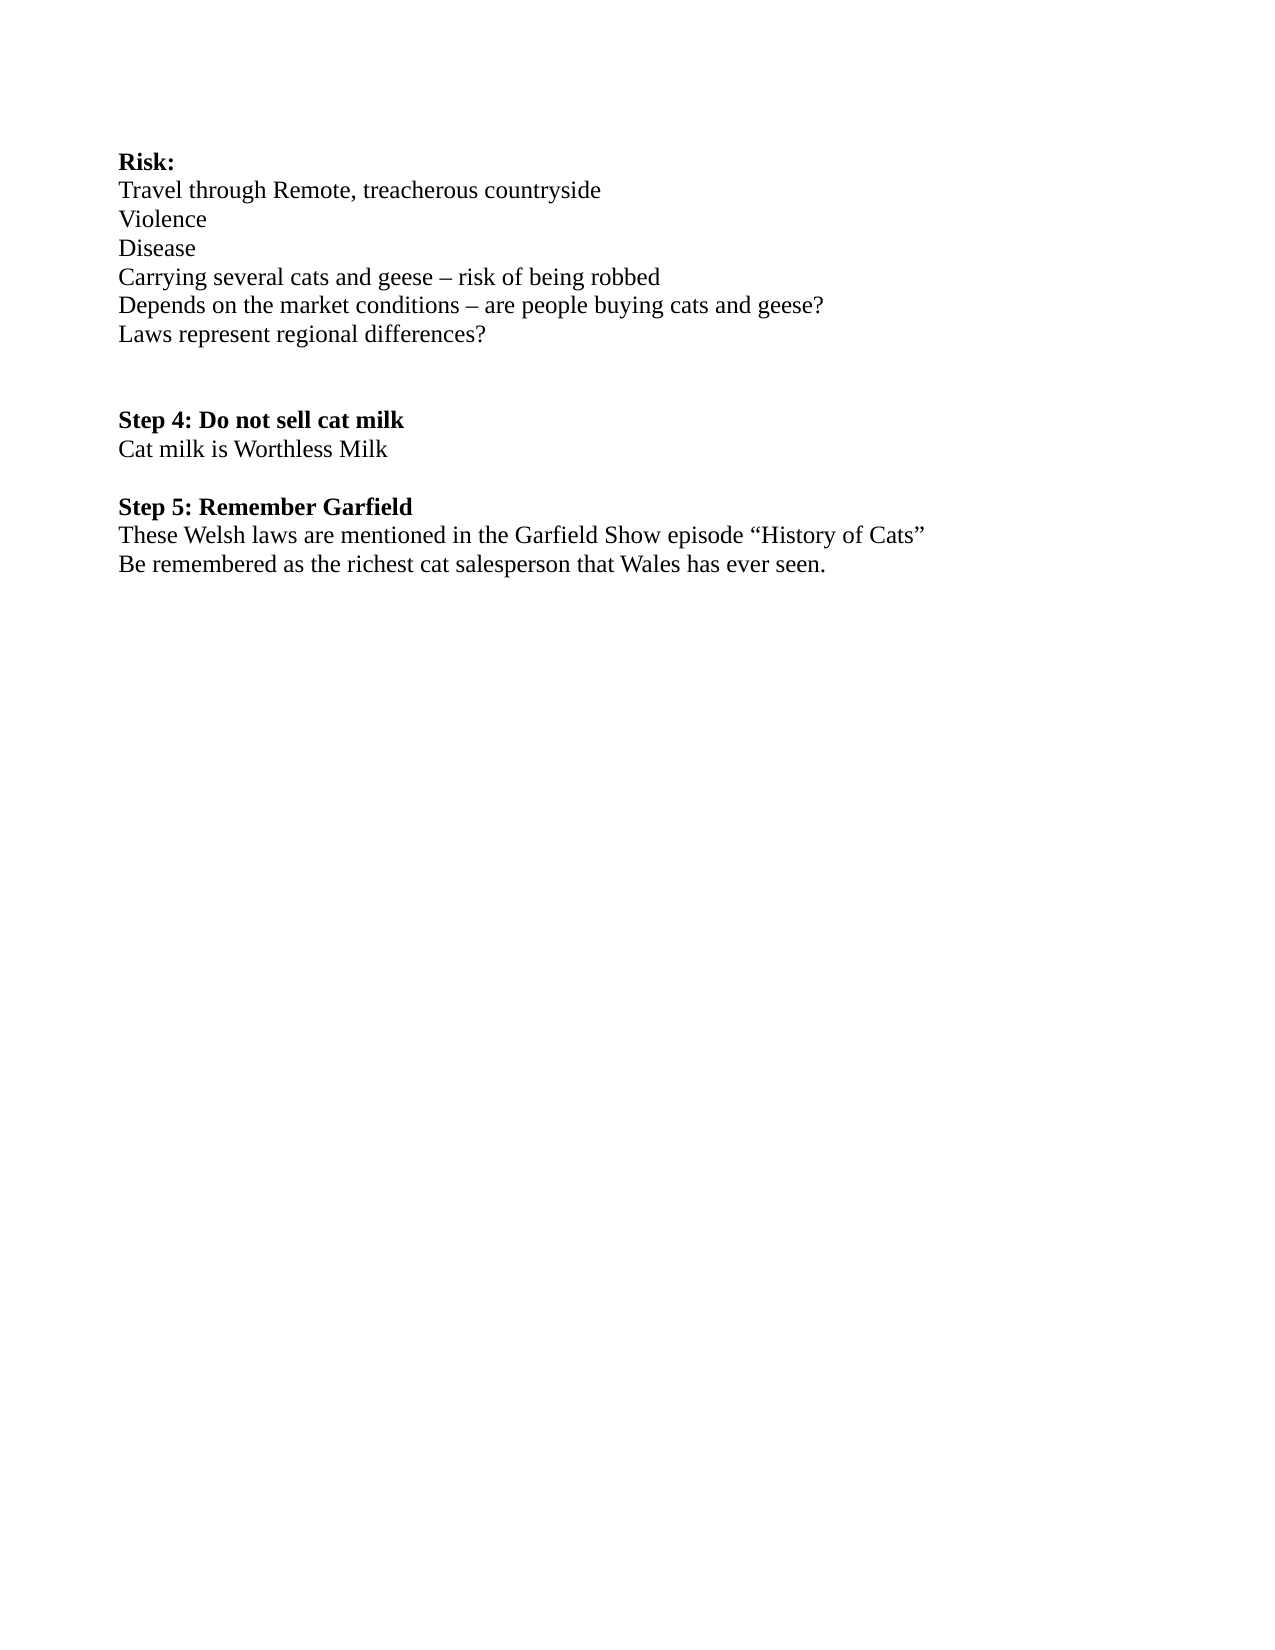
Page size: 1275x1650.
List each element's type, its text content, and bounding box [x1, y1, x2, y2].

text Travel through Remote, treacherous countryside [118, 176, 1157, 204]
text Cat milk is Worthless Milk [118, 434, 1157, 463]
text These Welsh laws are mentioned in the Garfield Show episode “History of Cats” [118, 521, 1157, 549]
text Disease [118, 233, 1157, 262]
text Step 5: Remember Garfield [118, 492, 1157, 521]
text Risk: [118, 147, 1157, 176]
text Depends on the market conditions – are people buying cats and geese? [118, 291, 1157, 319]
text Step 4: Do not sell cat milk [118, 406, 1157, 434]
text Carrying several cats and geese – risk of being robbed [118, 262, 1157, 291]
text Laws represent regional differences? [118, 319, 1157, 348]
text Violence [118, 204, 1157, 233]
text Be remembered as the richest cat salesperson that Wales has ever seen. [118, 549, 1157, 578]
